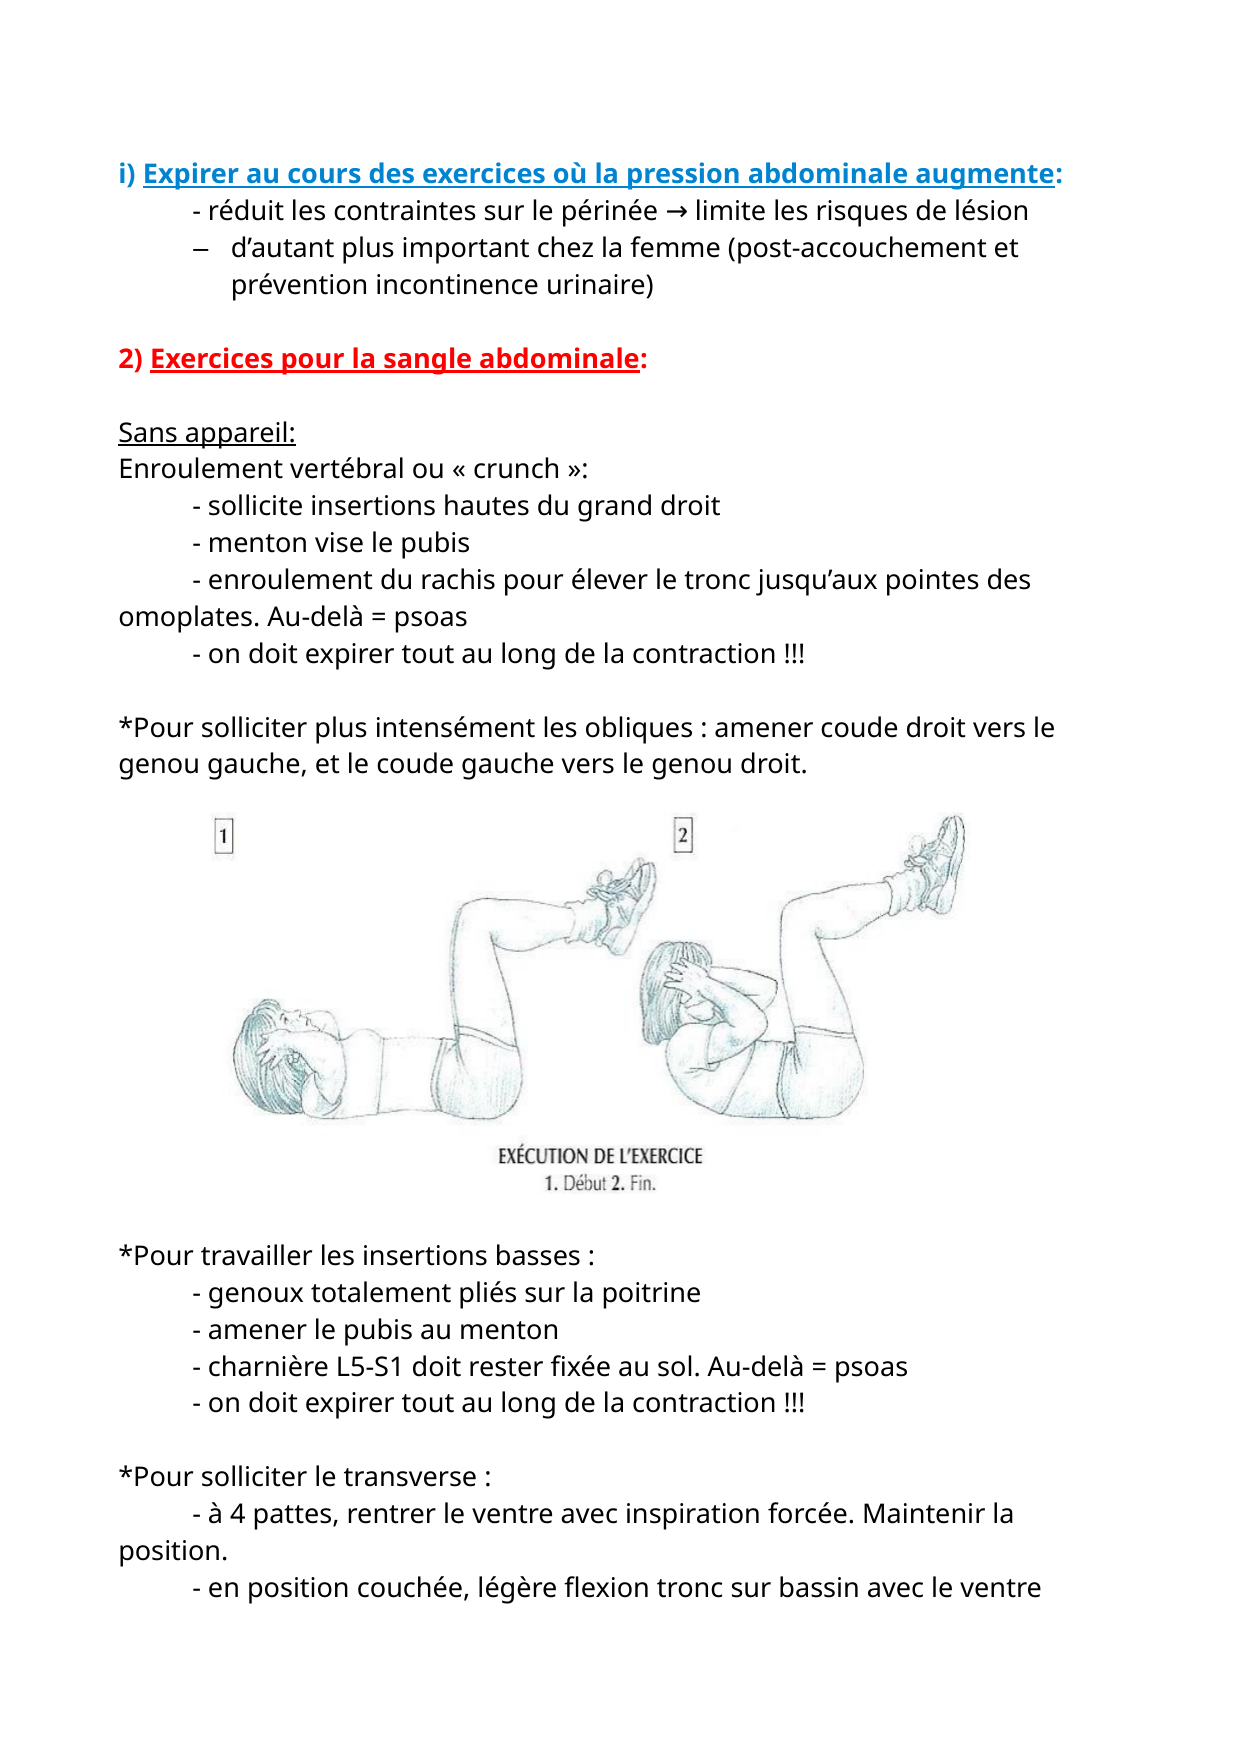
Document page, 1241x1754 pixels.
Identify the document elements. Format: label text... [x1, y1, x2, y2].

text - charnière L5-S1 doit rester fixée au sol. Au-delà = psoas [118, 1347, 1122, 1384]
text Sans appareil: [118, 413, 1122, 450]
text - à 4 pattes, rentrer le ventre avec inspiration forcée. Maintenir la position. [118, 1494, 1122, 1568]
text 2) Exercices pour la sangle abdominale: [118, 339, 1122, 376]
text - réduit les contraintes sur le périnée → limite les risques de lésion [118, 192, 1122, 229]
text - en position couchée, légère flexion tronc sur bassin avec le ventre [118, 1568, 1122, 1605]
text - genoux totalement pliés sur la poitrine [118, 1273, 1122, 1310]
text - on doit expirer tout au long de la contraction !!! [118, 1384, 1122, 1421]
text - sollicite insertions hautes du grand droit [118, 487, 1122, 524]
text i) Expirer au cours des exercices où la pression abdominale augmente: [118, 155, 1122, 192]
text - on doit expirer tout au long de la contraction !!! [118, 634, 1122, 671]
list d’autant plus important chez la femme (post-accouchement et prévention incontinence urinaire) [193, 229, 1122, 302]
text - amener le pubis au menton [118, 1310, 1122, 1347]
text *Pour solliciter le transverse : [118, 1458, 1122, 1494]
text Enroulement vertébral ou « crunch »: [118, 450, 1122, 487]
text - enroulement du rachis pour élever le tronc jusqu’aux pointes des omoplates. Au-delà = psoas [118, 561, 1122, 634]
text - menton vise le pubis [118, 524, 1122, 561]
text *Pour travailler les insertions basses : [118, 1236, 1122, 1273]
text *Pour solliciter plus intensément les obliques : amener coude droit vers le genou gauche, et le coude gauche vers le genou droit. [118, 708, 1122, 782]
picture [209, 810, 972, 1200]
